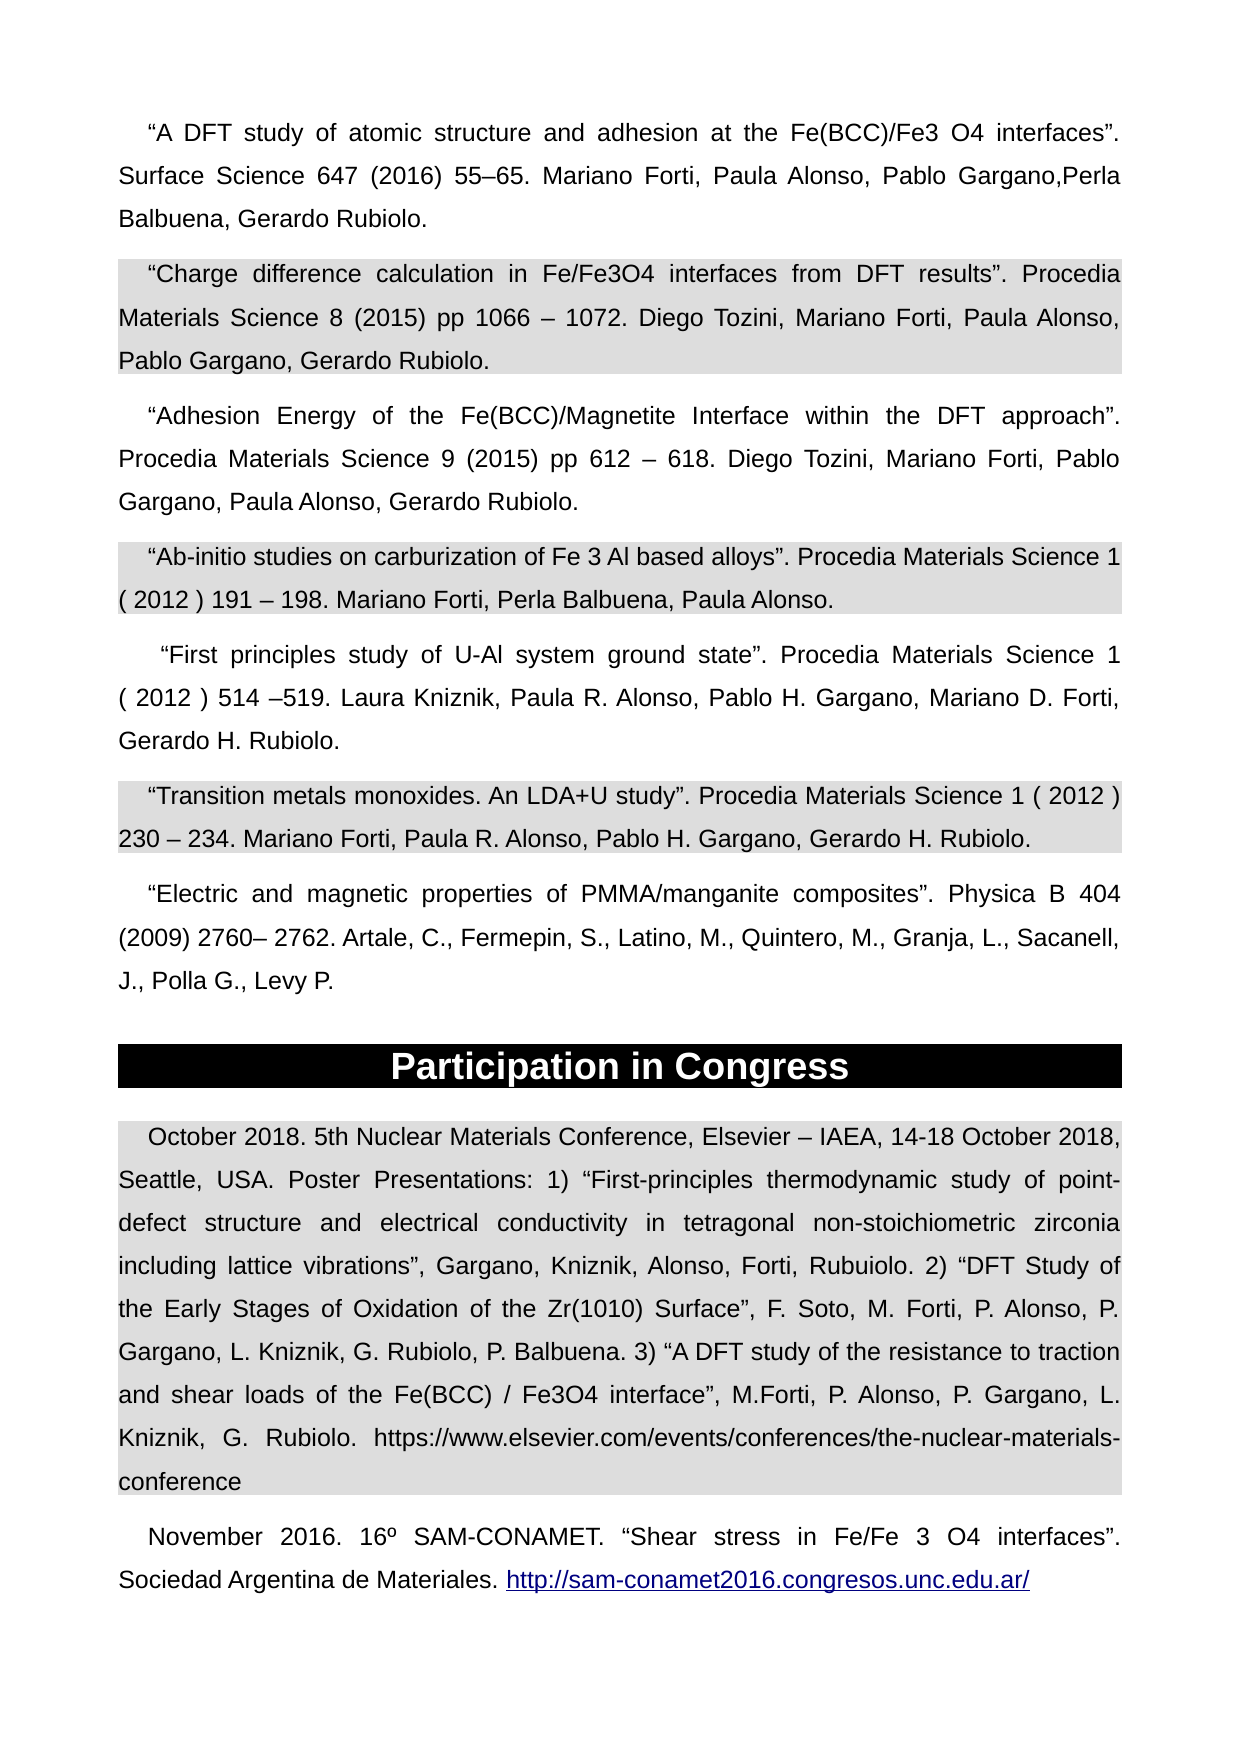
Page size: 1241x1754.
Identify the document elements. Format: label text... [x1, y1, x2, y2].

text “First principles study of U-Al system ground state”. Procedia Materials Science 1 ( 2012 ) 514 –519. Laura Kniznik, Paula R. Alonso, Pablo H. Gargano, Mariano D. Forti, Gerardo H. Rubiolo. [118, 640, 1122, 755]
text “A DFT study of atomic structure and adhesion at the Fe(BCC)/Fe3 O4 interfaces”. Surface Science 647 (2016) 55–65. Mariano Forti, Paula Alonso, Pablo Gargano,Perla Balbuena, Gerardo Rubiolo. [118, 118, 1122, 233]
text “Charge difference calculation in Fe/Fe3O4 interfaces from DFT results”. Procedia Materials Science 8 (2015) pp 1066 – 1072. Diego Tozini, Mariano Forti, Paula Alonso, Pablo Gargano, Gerardo Rubiolo. [118, 259, 1122, 374]
text November 2016. 16º SAM-CONAMET. “Shear stress in Fe/Fe 3 O4 interfaces”. Sociedad Argentina de Materiales. http://sam-conamet2016.congresos.unc.edu.ar/ [118, 1521, 1122, 1593]
text “Transition metals monoxides. An LDA+U study”. Procedia Materials Science 1 ( 2012 ) 230 – 234. Mariano Forti, Paula R. Alonso, Pablo H. Gargano, Gerardo H. Rubiolo. [118, 781, 1122, 853]
text “Adhesion Energy of the Fe(BCC)/Magnetite Interface within the DFT approach”. Procedia Materials Science 9 (2015) pp 612 – 618. Diego Tozini, Mariano Forti, Pablo Gargano, Paula Alonso, Gerardo Rubiolo. [118, 401, 1122, 516]
text October 2018. 5th Nuclear Materials Conference, Elsevier – IAEA, 14-18 October 2018, Seattle, USA. Poster Presentations: 1) “First-principles thermodynamic study of point-defect structure and electrical conductivity in tetragonal non-stoichiometric zirconia including lattice vibrations”, Gargano, Kniznik, Alonso, Forti, Rubuiolo. 2) “DFT Study of the Early Stages of Oxidation of the Zr(1010) Surface”, F. Soto, M. Forti, P. Alonso, P. Gargano, L. Kniznik, G. Rubiolo, P. Balbuena. 3) “A DFT study of the resistance to traction and shear loads of the Fe(BCC) / Fe3O4 interface”, M.Forti, P. Alonso, P. Gargano, L. Kniznik, G. Rubiolo. https://www.elsevier.com/events/conferences/the-nuclear-materials-conference [118, 1121, 1122, 1495]
text “Electric and magnetic properties of PMMA/manganite composites”. Physica B 404 (2009) 2760– 2762. Artale, C., Fermepin, S., Latino, M., Quintero, M., Granja, L., Sacanell, J., Polla G., Levy P. [118, 879, 1122, 994]
subtitle Participation in Congress [118, 1044, 1122, 1088]
text “Ab-initio studies on carburization of Fe 3 Al based alloys”. Procedia Materials Science 1 ( 2012 ) 191 – 198. Mariano Forti, Perla Balbuena, Paula Alonso. [118, 542, 1122, 614]
